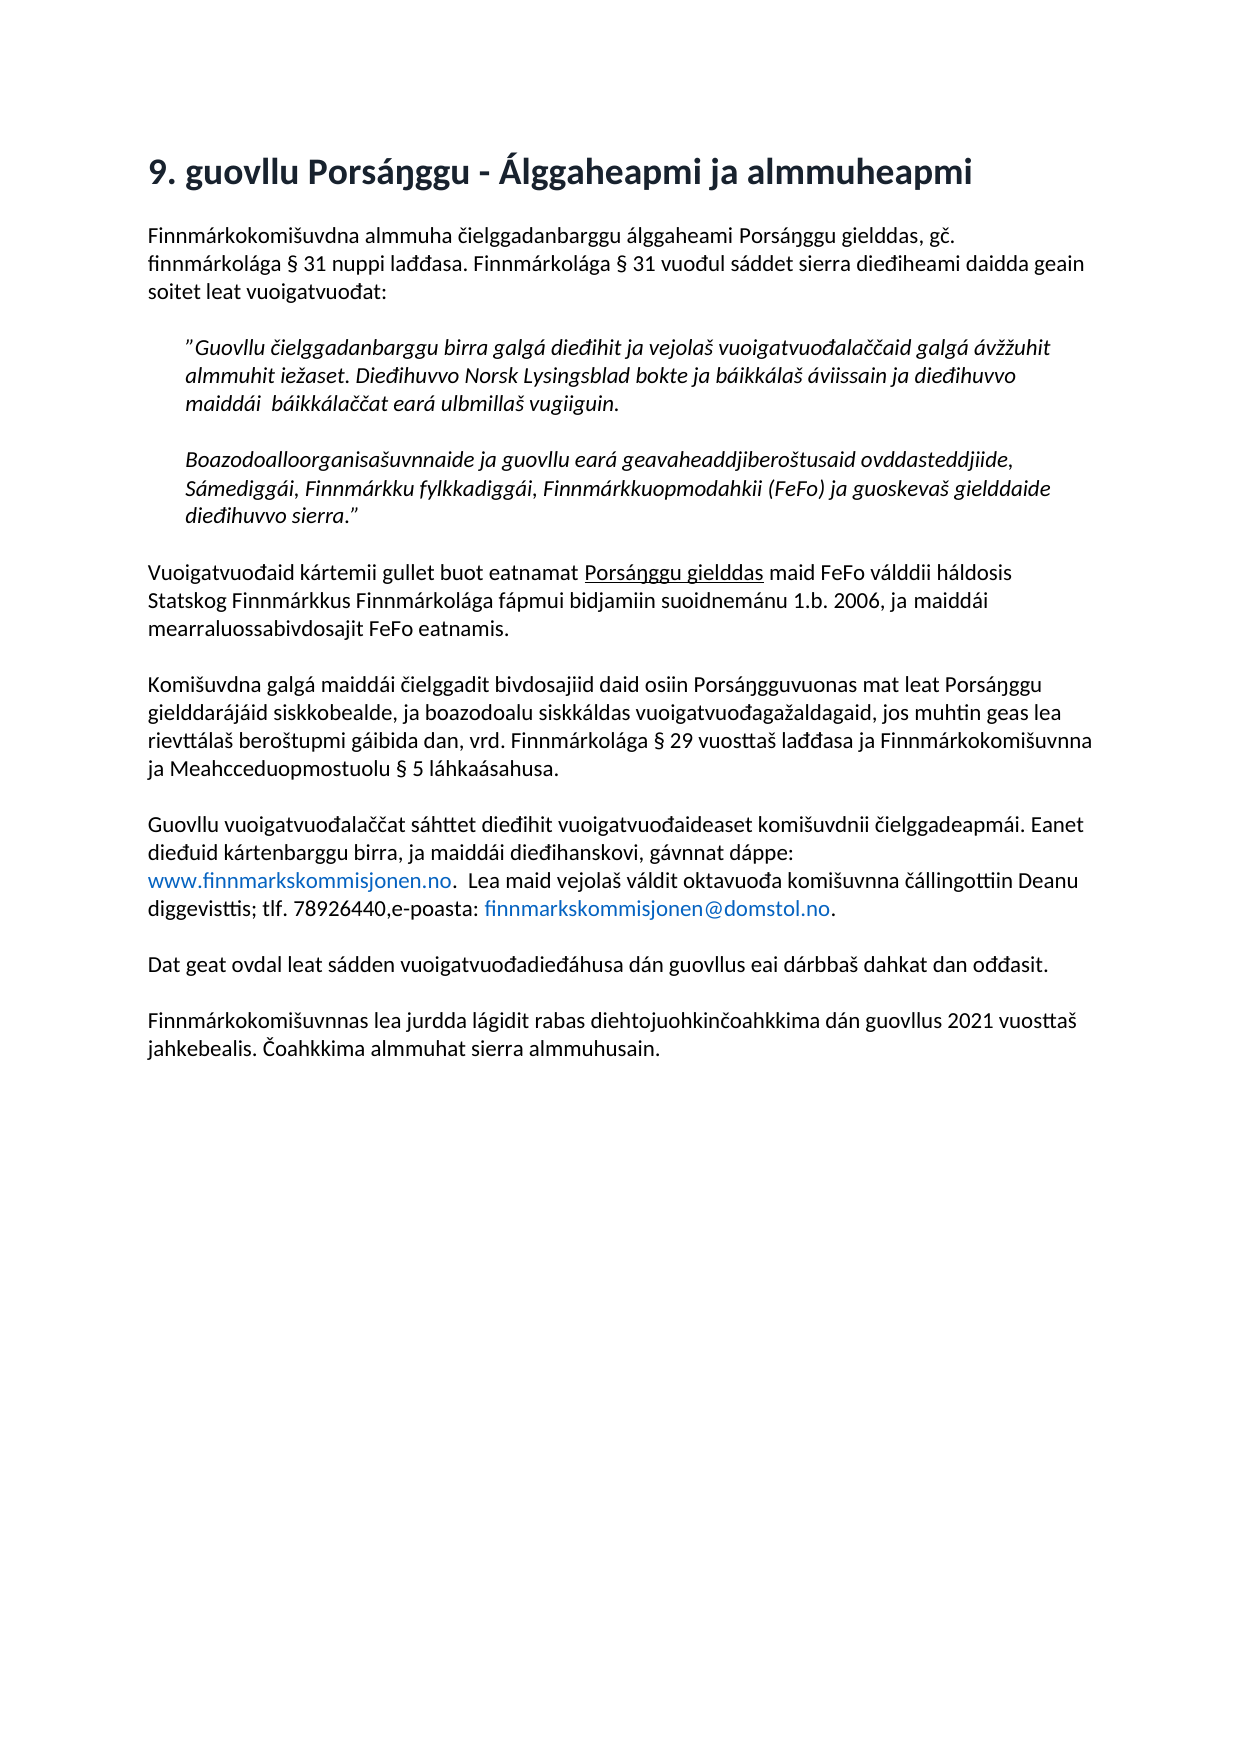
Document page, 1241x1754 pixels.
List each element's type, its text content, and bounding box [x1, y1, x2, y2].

text Dat geat ovdal leat sádden vuoigatvuođadieđáhusa dán guovllus eai dárbbaš dahkat dan ođđasit. [148, 950, 1093, 978]
text Guovllu vuoigatvuođalaččat sáhttet dieđihit vuoigatvuođaideaset komišuvdnii čielggadeapmái. Eanet dieđuid kártenbarggu birra, ja maiddái dieđihanskovi, gávnnat dáppe: www.finnmarkskommisjonen.no. Lea maid vejolaš váldit oktavuođa komišuvnna čállingottiin Deanu diggevisttis; tlf. 78926440,e-poasta: finnmarkskommisjonen@domstol.no. [148, 810, 1093, 922]
text ”Guovllu čielggadanbarggu birra galgá dieđihit ja vejolaš vuoigatvuođalaččaid galgá ávžžuhit almmuhit iežaset. Dieđihuvvo Norsk Lysingsblad bokte ja báikkálaš áviissain ja dieđihuvvo maiddái báikkálaččat eará ulbmillaš vugiiguin. [185, 333, 1093, 418]
text Komišuvdna galgá maiddái čielggadit bivdosajiid daid osiin Porsáŋgguvuonas mat leat Porsáŋggu gielddarájáid siskkobealde, ja boazodoalu siskkáldas vuoigatvuođagažaldagaid, jos muhtin geas lea rievttálaš beroštupmi gáibida dan, vrd. Finnmárkolága § 29 vuosttaš lađđasa ja Finnmárkokomišuvnna ja Meahcceduopmostuolu § 5 láhkaásahusa. [148, 670, 1104, 782]
text Finnmárkokomišuvnnas lea jurdda lágidit rabas diehtojuohkinčoahkkima dán guovllus 2021 vuosttaš jahkebealis. Čoahkkima almmuhat sierra almmuhusain. [148, 1006, 1093, 1062]
text 9. guovllu Porsáŋggu - Álggaheapmi ja almmuheapmi [148, 148, 1093, 193]
text Finnmárkokomišuvdna almmuha čielggadanbarggu álggaheami Porsáŋggu gielddas, gč. finnmárkolága § 31 nuppi lađđasa. Finnmárkolága § 31 vuođul sáddet sierra dieđiheami daidda geain soitet leat vuoigatvuođat: [148, 221, 1093, 306]
text Boazodoalloorganisašuvnnaide ja guovllu eará geavaheaddjiberoštusaid ovddasteddjiide, Sámediggái, Finnmárkku fylkkadiggái, Finnmárkkuopmodahkii (FeFo) ja guoskevaš gielddaide dieđihuvvo sierra.” [185, 446, 1093, 530]
text Vuoigatvuođaid kártemii gullet buot eatnamat Porsáŋggu gielddas maid FeFo válddii háldosis Statskog Finnmárkkus Finnmárkolága fápmui bidjamiin suoidnemánu 1.b. 2006, ja maiddái mearraluossabivdosajit FeFo eatnamis. [148, 558, 1093, 642]
